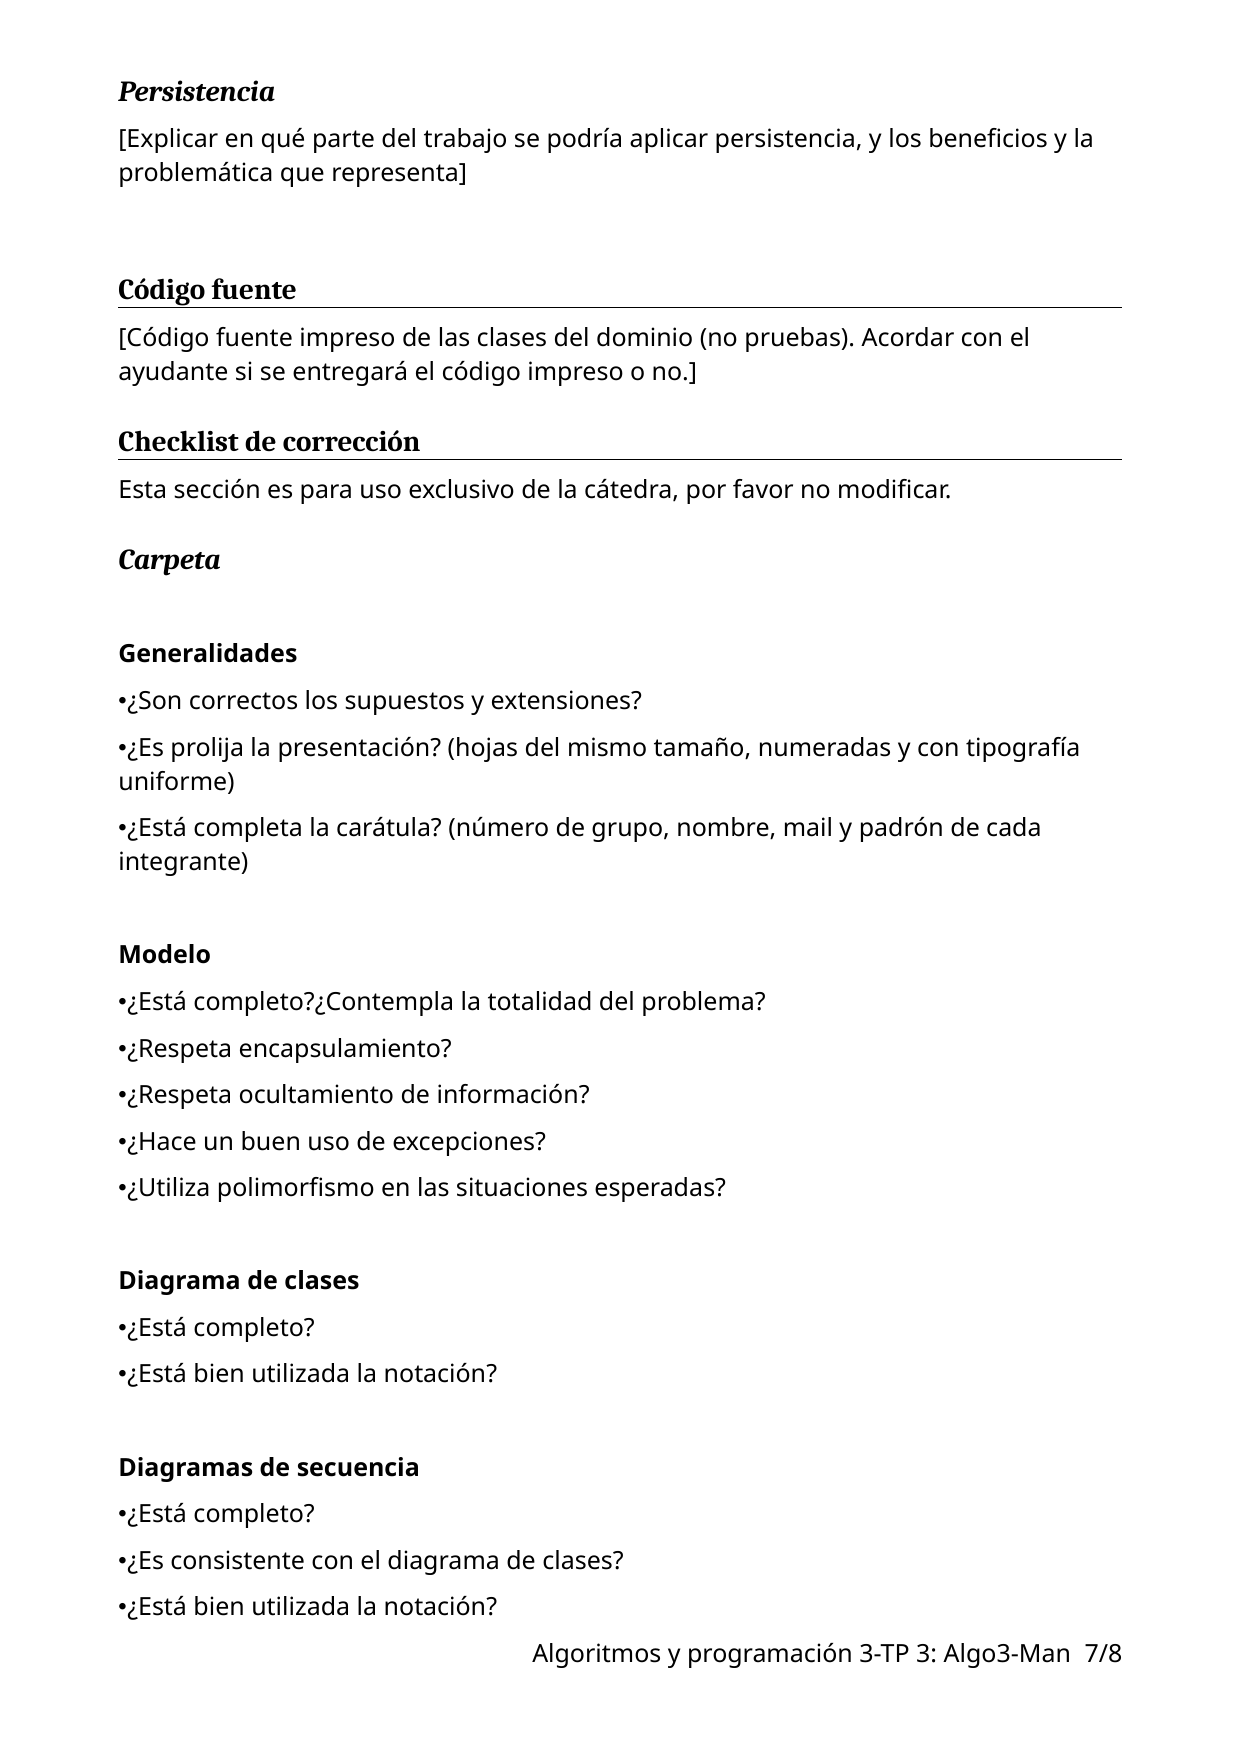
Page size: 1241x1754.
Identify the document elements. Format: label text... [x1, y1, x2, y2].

list ¿Utiliza polimorfismo en las situaciones esperadas? [118, 1170, 1122, 1204]
subtitle Checklist de corrección [118, 425, 1122, 459]
text Generalidades [118, 636, 1122, 670]
text [Explicar en qué parte del trabajo se podría aplicar persistencia, y los beneficios y la problemática que representa] [118, 121, 1122, 189]
text Diagramas de secuencia [118, 1449, 1122, 1483]
list ¿Respeta ocultamiento de información? [118, 1077, 1122, 1111]
list ¿Está completo? [118, 1309, 1122, 1344]
list ¿Son correctos los supuestos y extensiones? [118, 683, 1122, 717]
subtitle Código fuente [118, 273, 1122, 307]
subtitle Persistencia [118, 75, 1122, 108]
text [Código fuente impreso de las clases del dominio (no pruebas). Acordar con el ayudante si se entregará el código impreso o no.] [118, 320, 1122, 388]
list ¿Está bien utilizada la notación? [118, 1356, 1122, 1390]
list ¿Respeta encapsulamiento? [118, 1030, 1122, 1064]
subtitle Carpeta [118, 543, 1122, 577]
list ¿Está bien utilizada la notación? [118, 1589, 1122, 1623]
text Esta sección es para uso exclusivo de la cátedra, por favor no modificar. [118, 472, 1122, 506]
text Diagrama de clases [118, 1263, 1122, 1297]
list ¿Está completo? [118, 1496, 1122, 1530]
list ¿Está completa la carátula? (número de grupo, nombre, mail y padrón de cada integrante) [118, 810, 1122, 878]
list ¿Hace un buen uso de excepciones? [118, 1123, 1122, 1157]
list ¿Es prolija la presentación? (hojas del mismo tamaño, numeradas y con tipografía uniforme) [118, 729, 1122, 797]
list ¿Está completo?¿Contempla la totalidad del problema? [118, 984, 1122, 1018]
text Modelo [118, 937, 1122, 971]
list ¿Es consistente con el diagrama de clases? [118, 1542, 1122, 1576]
